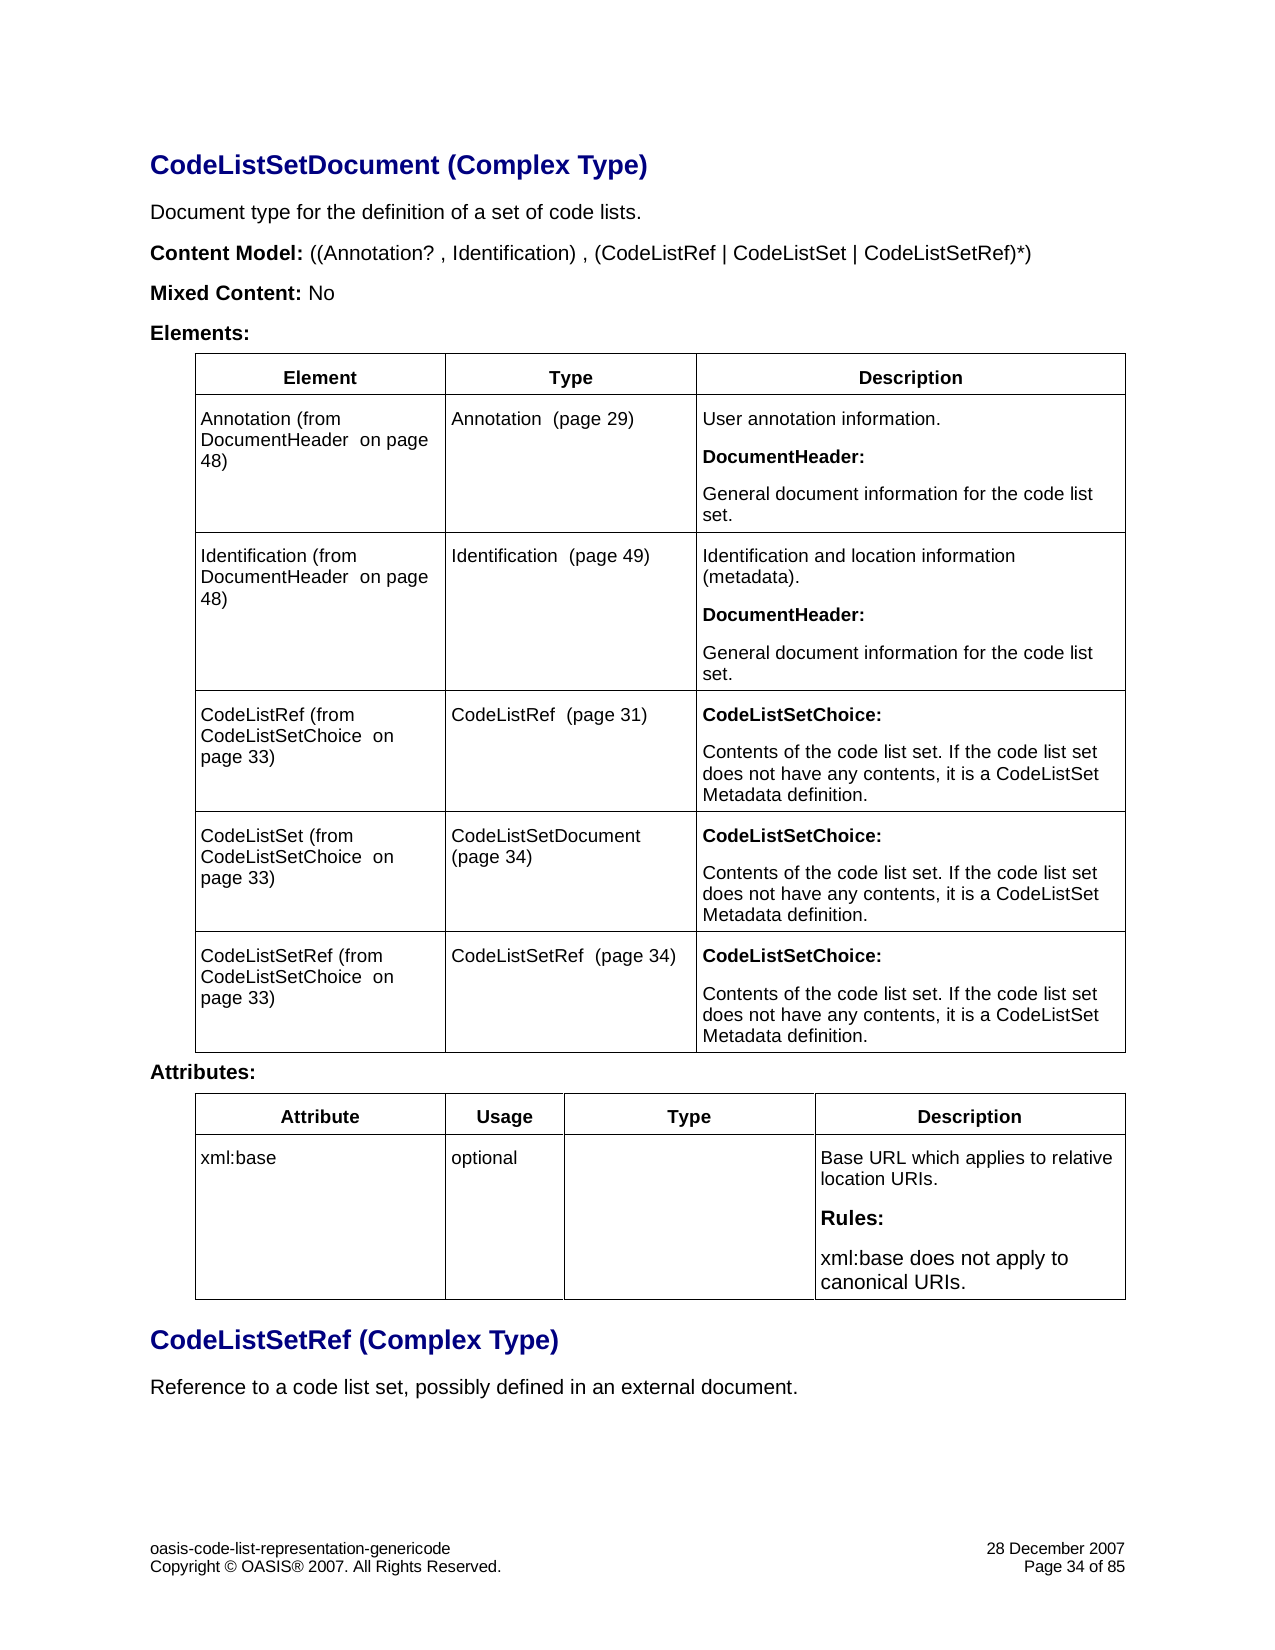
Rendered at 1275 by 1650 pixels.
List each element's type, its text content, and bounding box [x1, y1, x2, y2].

table_header Type [446, 354, 696, 394]
table_cell optional [446, 1135, 563, 1299]
table_header Description [697, 354, 1125, 394]
table_cell Identification and location information (metadata). DocumentHeader: General document information for the code list set. [697, 533, 1125, 690]
table_header Usage [446, 1094, 563, 1134]
table_cell Annotation (page 29) [446, 395, 696, 532]
table_header Type [565, 1094, 814, 1134]
table_cell Identification (from DocumentHeader on page 48) [196, 533, 445, 690]
table_cell Base URL which applies to relative location URIs. Rules: xml:base does not apply to canonical URIs. [816, 1135, 1125, 1299]
subtitle CodeListSetDocument (Complex Type) [150, 150, 1125, 180]
table_header Element [196, 354, 445, 394]
table_cell Annotation (from DocumentHeader on page 48) [196, 395, 445, 532]
table_cell CodeListSetChoice: Contents of the code list set. If the code list set does not have any contents, it is a CodeListSet Metadata definition. [697, 812, 1125, 931]
table_cell CodeListRef (page 31) [446, 691, 696, 811]
table_cell CodeListSetRef (from CodeListSetChoice on page 33) [196, 932, 445, 1052]
table_cell [565, 1135, 814, 1299]
table_cell CodeListSetDocument (page 34) [446, 812, 696, 931]
text Content Model: ((Annotation? , Identification) , (CodeListRef | CodeListSet | CodeListSetRef)*) [150, 241, 1125, 264]
table_cell Identification (page 49) [446, 533, 696, 690]
table_cell CodeListSet (from CodeListSetChoice on page 33) [196, 812, 445, 931]
table_header Description [816, 1094, 1125, 1134]
table_cell xml:base [196, 1135, 445, 1299]
table_header Attribute [196, 1094, 445, 1134]
table_cell CodeListSetChoice: Contents of the code list set. If the code list set does not have any contents, it is a CodeListSet Metadata definition. [697, 691, 1125, 811]
table_cell CodeListSetChoice: Contents of the code list set. If the code list set does not have any contents, it is a CodeListSet Metadata definition. [697, 932, 1125, 1052]
table_cell CodeListRef (from CodeListSetChoice on page 33) [196, 691, 445, 811]
text Document type for the definition of a set of code lists. [150, 201, 1125, 224]
title Attributes: [150, 1061, 1125, 1084]
title Elements: [150, 321, 1125, 345]
subtitle CodeListSetRef (Complex Type) [150, 1324, 1125, 1354]
table_cell User annotation information. DocumentHeader: General document information for the code list set. [697, 395, 1125, 532]
table_cell CodeListSetRef (page 34) [446, 932, 696, 1052]
text Reference to a code list set, possibly defined in an external document. [150, 1375, 1125, 1399]
text Mixed Content: No [150, 281, 1125, 305]
